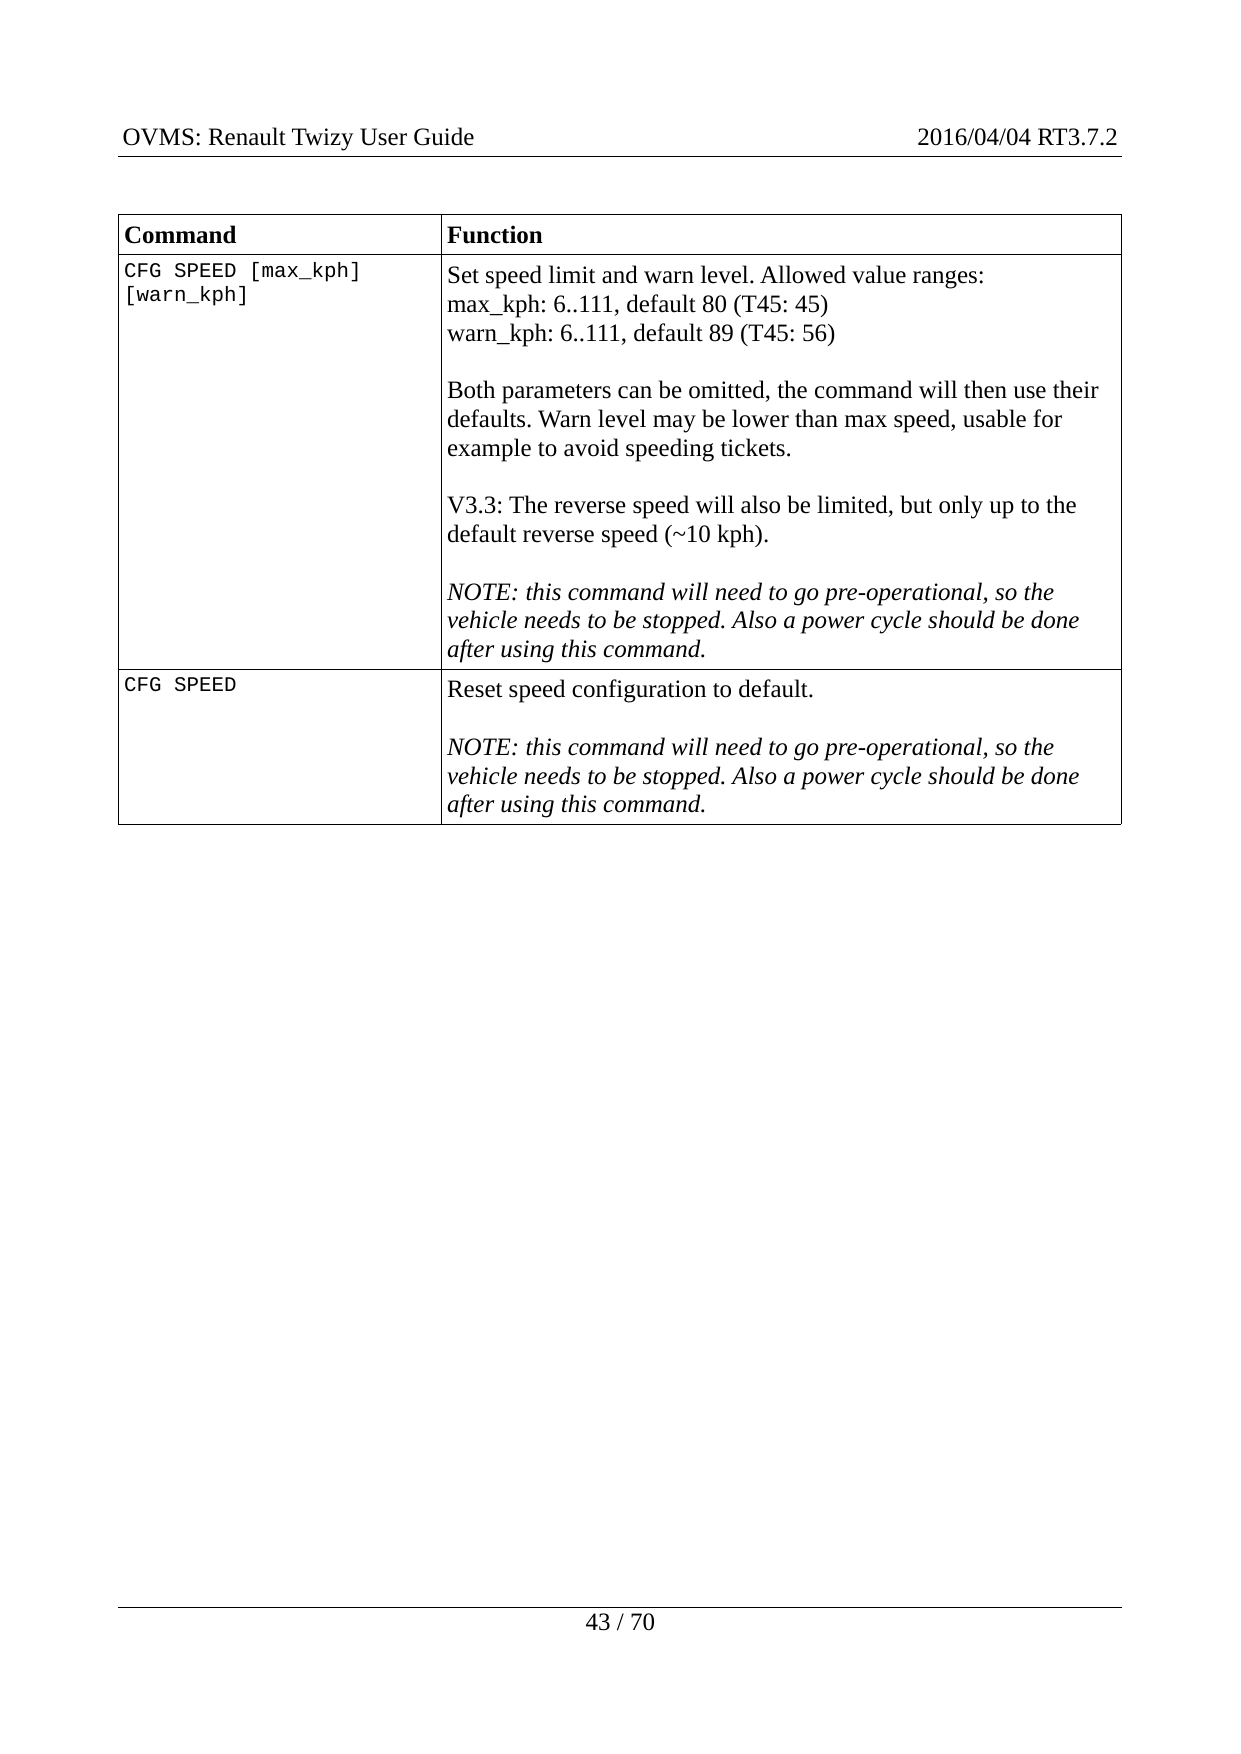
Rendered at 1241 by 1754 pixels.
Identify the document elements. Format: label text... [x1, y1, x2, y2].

table_cell Reset speed configuration to default. NOTE: this command will need to go pre-operational, so the vehicle needs to be stopped. Also a power cycle should be done after using this command. [442, 670, 1121, 824]
table_cell Set speed limit and warn level. Allowed value ranges: max_kph: 6..111, default 80 (T45: 45) warn_kph: 6..111, default 89 (T45: 56) Both parameters can be omitted, the command will then use their defaults. Warn level may be lower than max speed, usable for example to avoid speeding tickets. V3.3: The reverse speed will also be limited, but only up to the default reverse speed (~10 kph). NOTE: this command will need to go pre-operational, so the vehicle needs to be stopped. Also a power cycle should be done after using this command. [442, 255, 1121, 668]
table_cell CFG SPEED [max_kph] [warn_kph] [119, 255, 441, 668]
table_header Command [119, 215, 441, 254]
table_header Function [442, 215, 1121, 254]
table_cell CFG SPEED [119, 670, 441, 824]
